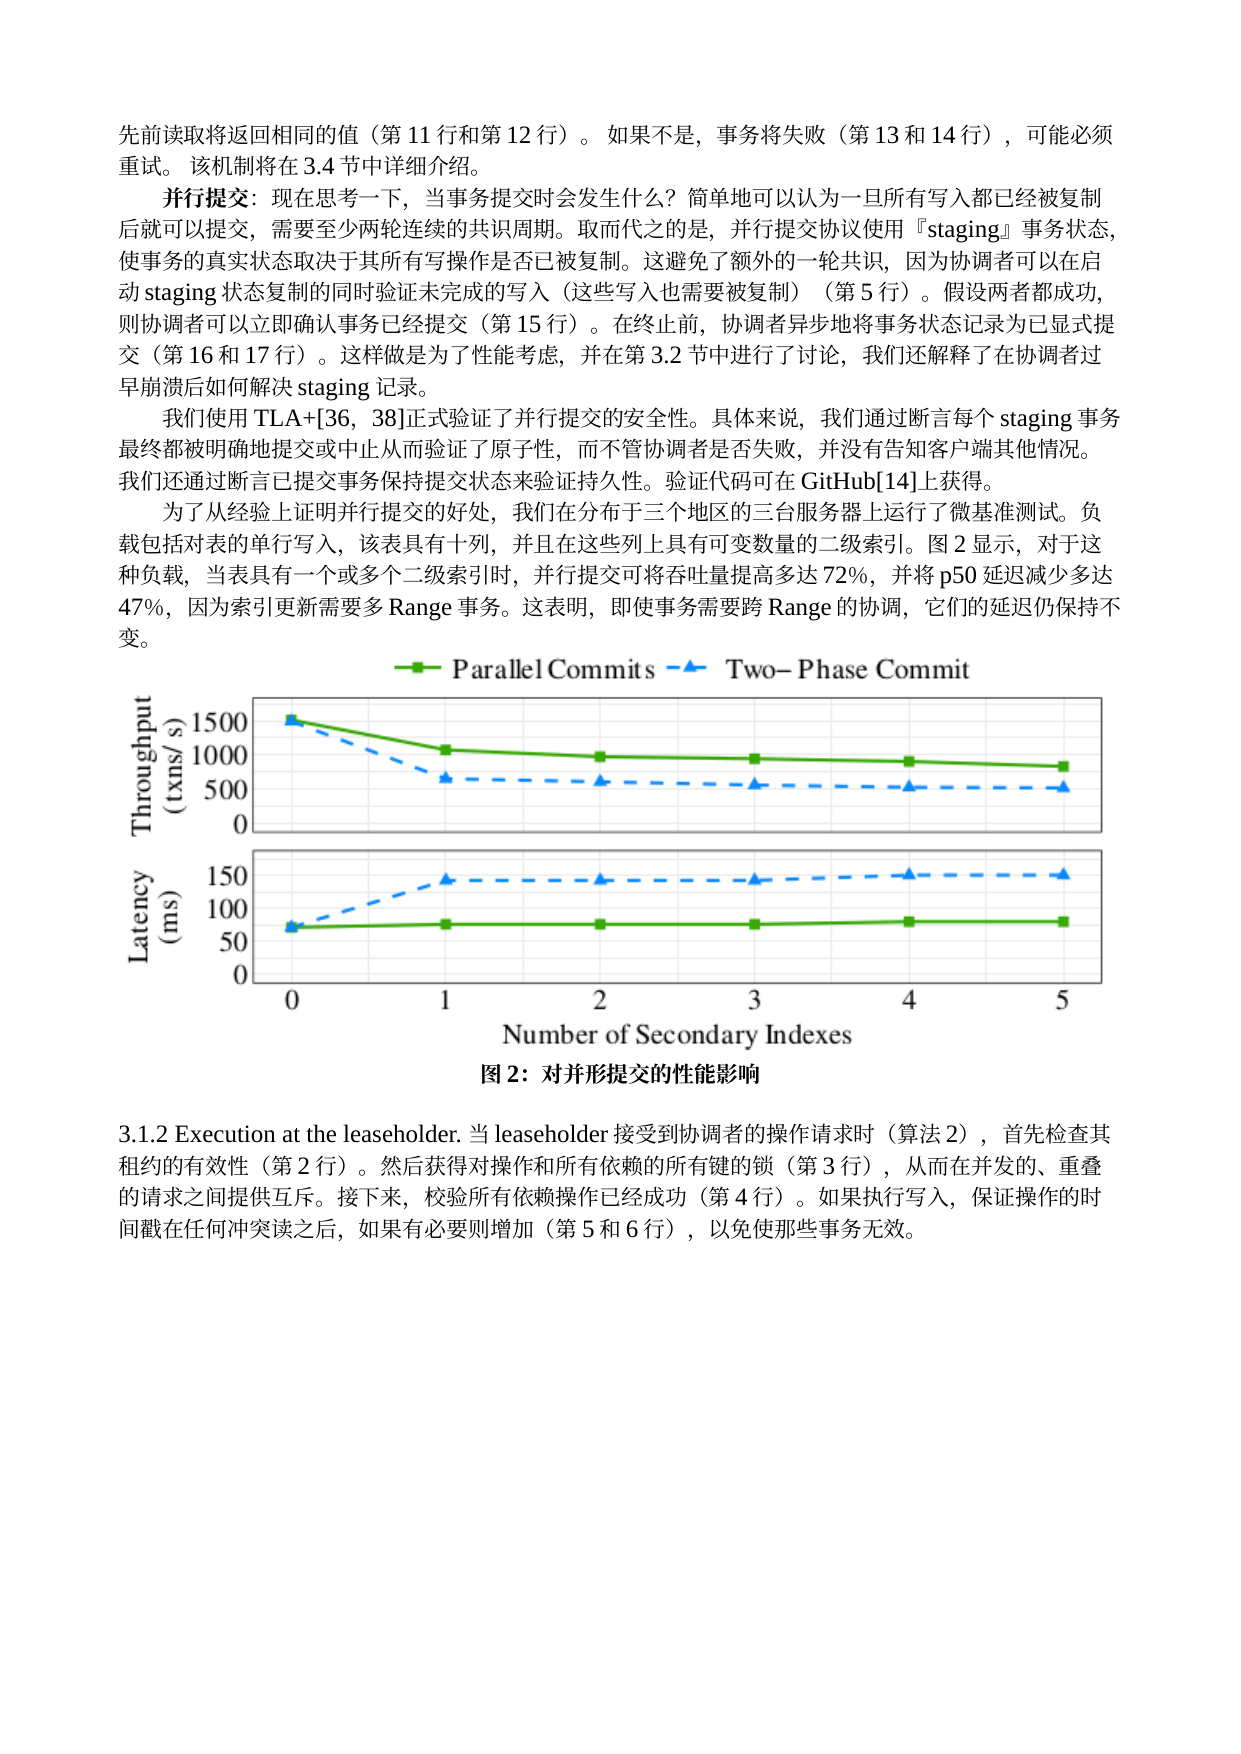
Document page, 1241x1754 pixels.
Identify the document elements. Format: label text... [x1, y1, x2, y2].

text 3.1.2 Execution at the leaseholder. 当leaseholder接受到协调者的操作请求时（算法2），首先检查其租约的有效性（第2行）。然后获得对操作和所有依赖的所有键的锁（第3行），从而在并发的、重叠的请求之间提供互斥。接下来，校验所有依赖操作已经成功（第4行）。如果执行写入，保证操作的时间戳在任何冲突读之后，如果有必要则增加（第5和6行），以免使那些事务无效。 [118, 1117, 1122, 1243]
text 先前读取将返回相同的值（第11行和第12行）。 如果不是，事务将失败（第13和14行），可能必须重试。 该机制将在3.4节中详细介绍。 [118, 118, 1122, 181]
text 我们使用TLA+[36，38]正式验证了并行提交的安全性。具体来说，我们通过断言每个staging事务最终都被明确地提交或中止从而验证了原子性，而不管协调者是否失败，并没有告知客户端其他情况。我们还通过断言已提交事务保持提交状态来验证持久性。验证代码可在GitHub[14]上获得。 [118, 401, 1122, 496]
picture [118, 652, 1123, 1058]
text 为了从经验上证明并行提交的好处，我们在分布于三个地区的三台服务器上运行了微基准测试。负载包括对表的单行写入，该表具有十列，并且在这些列上具有可变数量的二级索引。图2显示，对于这种负载，当表具有一个或多个二级索引时，并行提交可将吞吐量提高多达72％，并将p50延迟减少多达47％，因为索引更新需要多Range事务。这表明，即使事务需要跨Range的协调，它们的延迟仍保持不变。 [118, 496, 1122, 652]
text 图2：对并形提交的性能影响 [118, 1058, 1122, 1089]
text 并行提交：现在思考一下，当事务提交时会发生什么？简单地可以认为一旦所有写入都已经被复制后就可以提交，需要至少两轮连续的共识周期。取而代之的是，并行提交协议使用『staging』事务状态，使事务的真实状态取决于其所有写操作是否已被复制。这避免了额外的一轮共识，因为协调者可以在启动staging状态复制的同时验证未完成的写入（这些写入也需要被复制）（第5行）。假设两者都成功，则协调者可以立即确认事务已经提交（第15行）。在终止前，协调者异步地将事务状态记录为已显式提交（第16和17行）。这样做是为了性能考虑，并在第3.2节中进行了讨论，我们还解释了在协调者过早崩溃后如何解决staging记录。 [118, 181, 1122, 401]
